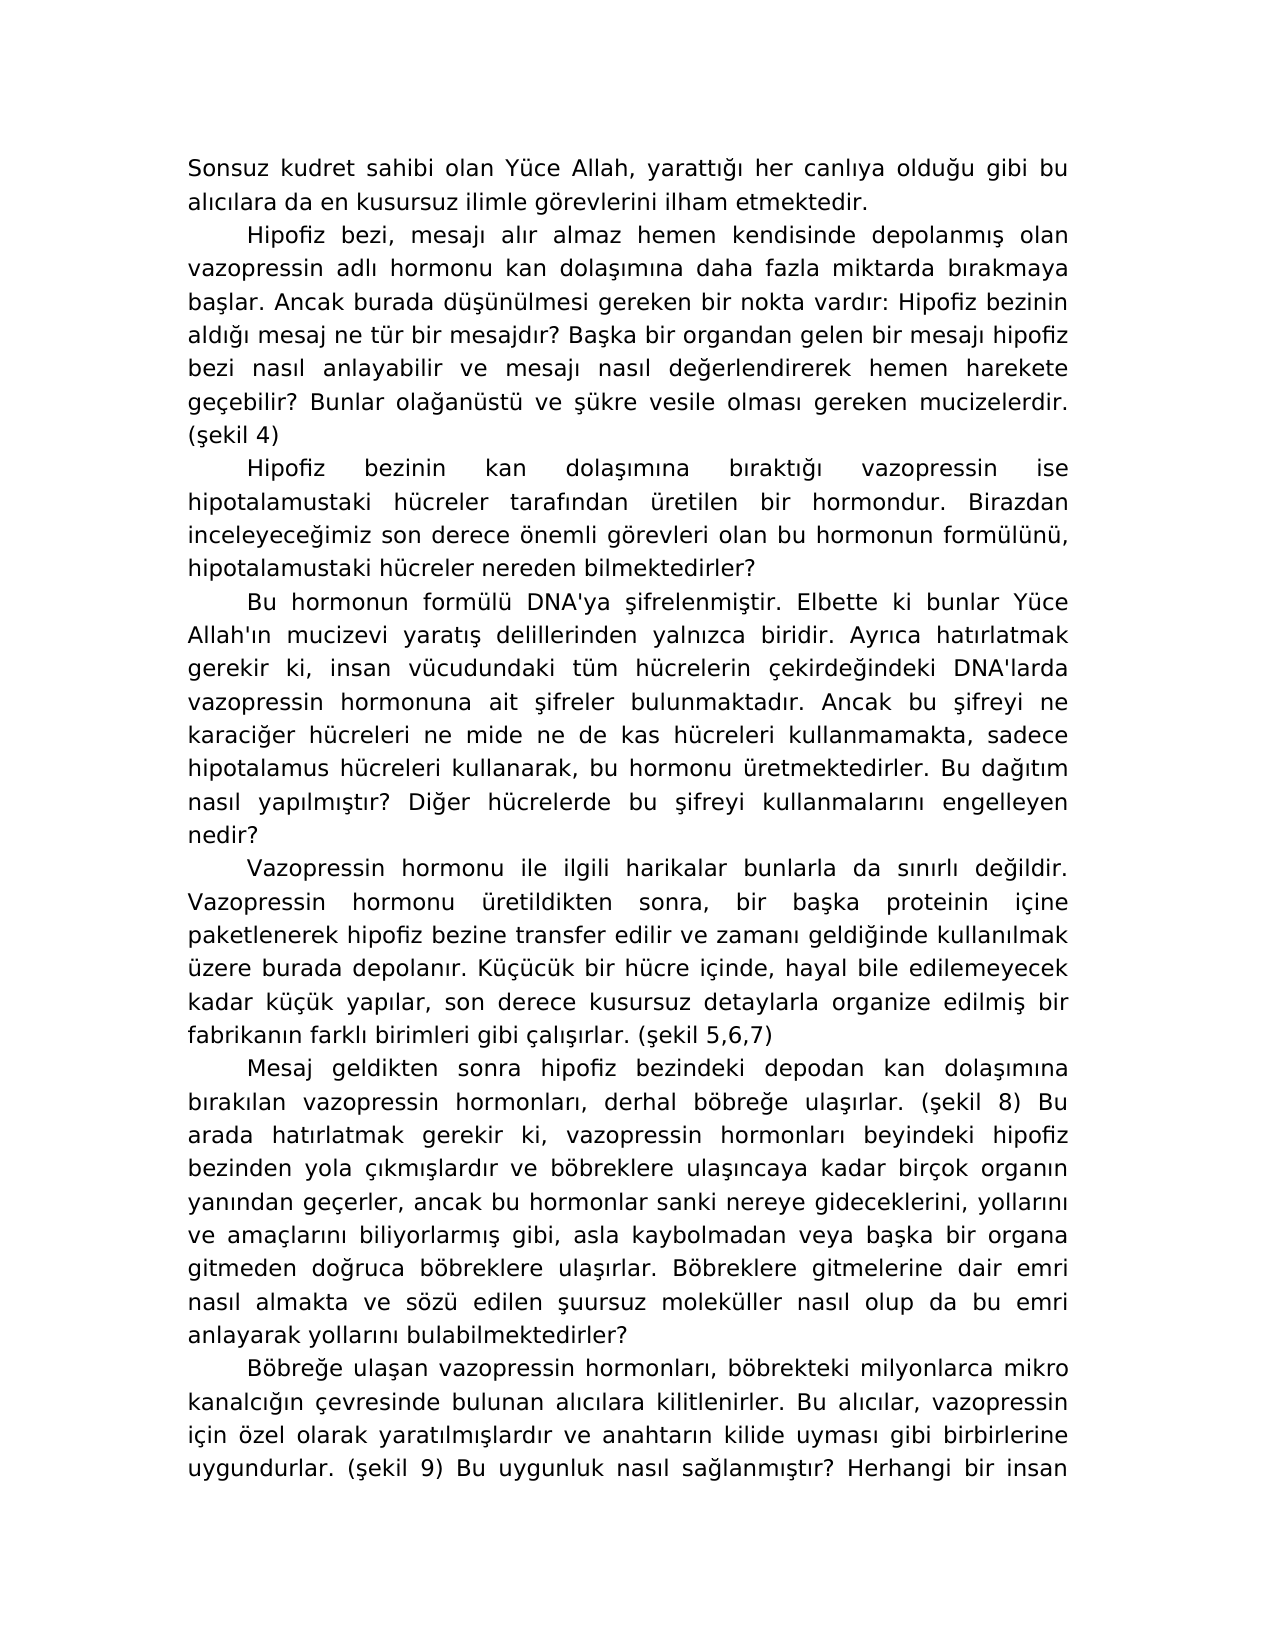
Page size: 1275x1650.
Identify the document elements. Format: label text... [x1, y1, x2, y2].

text Hipofiz bezi, mesajı alır almaz hemen kendisinde depolanmış olan vazopressin adlı hormonu kan dolaşımına daha fazla miktarda bırakmaya başlar. Ancak burada düşünülmesi gereken bir nokta vardır: Hipofiz bezinin aldığı mesaj ne tür bir mesajdır? Başka bir organdan gelen bir mesajı hipofiz bezi nasıl anlayabilir ve mesajı nasıl değerlendirerek hemen harekete geçebilir? Bunlar olağanüstü ve şükre vesile olması gereken mucizelerdir. (şekil 4) [187, 217, 1070, 450]
text Hipofiz bezinin kan dolaşımına bıraktığı vazopressin ise hipotalamustaki hücreler tarafından üretilen bir hormondur. Birazdan inceleyeceğimiz son derece önemli görevleri olan bu hormonun formülünü, hipotalamustaki hücreler nereden bilmektedirler? [187, 450, 1070, 583]
text Bu hormonun formülü DNA'ya şifrelenmiştir. Elbette ki bunlar Yüce Allah'ın mucizevi yaratış delillerinden yalnızca biridir. Ayrıca hatırlatmak gerekir ki, insan vücudundaki tüm hücrelerin çekirdeğindeki DNA'larda vazopressin hormonuna ait şifreler bulunmaktadır. Ancak bu şifreyi ne karaciğer hücreleri ne mide ne de kas hücreleri kullanmamakta, sadece hipotalamus hücreleri kullanarak, bu hormonu üretmektedirler. Bu dağıtım nasıl yapılmıştır? Diğer hücrelerde bu şifreyi kullanmalarını engelleyen nedir? [187, 583, 1070, 850]
text Böbreğe ulaşan vazopressin hormonları, böbrekteki milyonlarca mikro kanalcığın çevresinde bulunan alıcılara kilitlenirler. Bu alıcılar, vazopressin için özel olarak yaratılmışlardır ve anahtarın kilide uyması gibi birbirlerine uygundurlar. (şekil 9) Bu uygunluk nasıl sağlanmıştır? Herhangi bir insan [187, 1350, 1070, 1483]
text Mesaj geldikten sonra hipofiz bezindeki depodan kan dolaşımına bırakılan vazopressin hormonları, derhal böbreğe ulaşırlar. (şekil 8) Bu arada hatırlatmak gerekir ki, vazopressin hormonları beyindeki hipofiz bezinden yola çıkmışlardır ve böbreklere ulaşıncaya kadar birçok organın yanından geçerler, ancak bu hormonlar sanki nereye gideceklerini, yollarını ve amaçlarını biliyorlarmış gibi, asla kaybolmadan veya başka bir organa gitmeden doğruca böbreklere ulaşırlar. Böbreklere gitmelerine dair emri nasıl almakta ve sözü edilen şuursuz moleküller nasıl olup da bu emri anlayarak yollarını bulabilmektedirler? [187, 1050, 1070, 1350]
text Vazopressin hormonu ile ilgili harikalar bunlarla da sınırlı değildir. Vazopressin hormonu üretildikten sonra, bir başka proteinin içine paketlenerek hipofiz bezine transfer edilir ve zamanı geldiğinde kullanılmak üzere burada depolanır. Küçücük bir hücre içinde, hayal bile edilemeyecek kadar küçük yapılar, son derece kusursuz detaylarla organize edilmiş bir fabrikanın farklı birimleri gibi çalışırlar. (şekil 5,6,7) [187, 850, 1070, 1050]
text Sonsuz kudret sahibi olan Yüce Allah, yarattığı her canlıya olduğu gibi bu alıcılara da en kusursuz ilimle görevlerini ilham etmektedir. [187, 150, 1070, 217]
